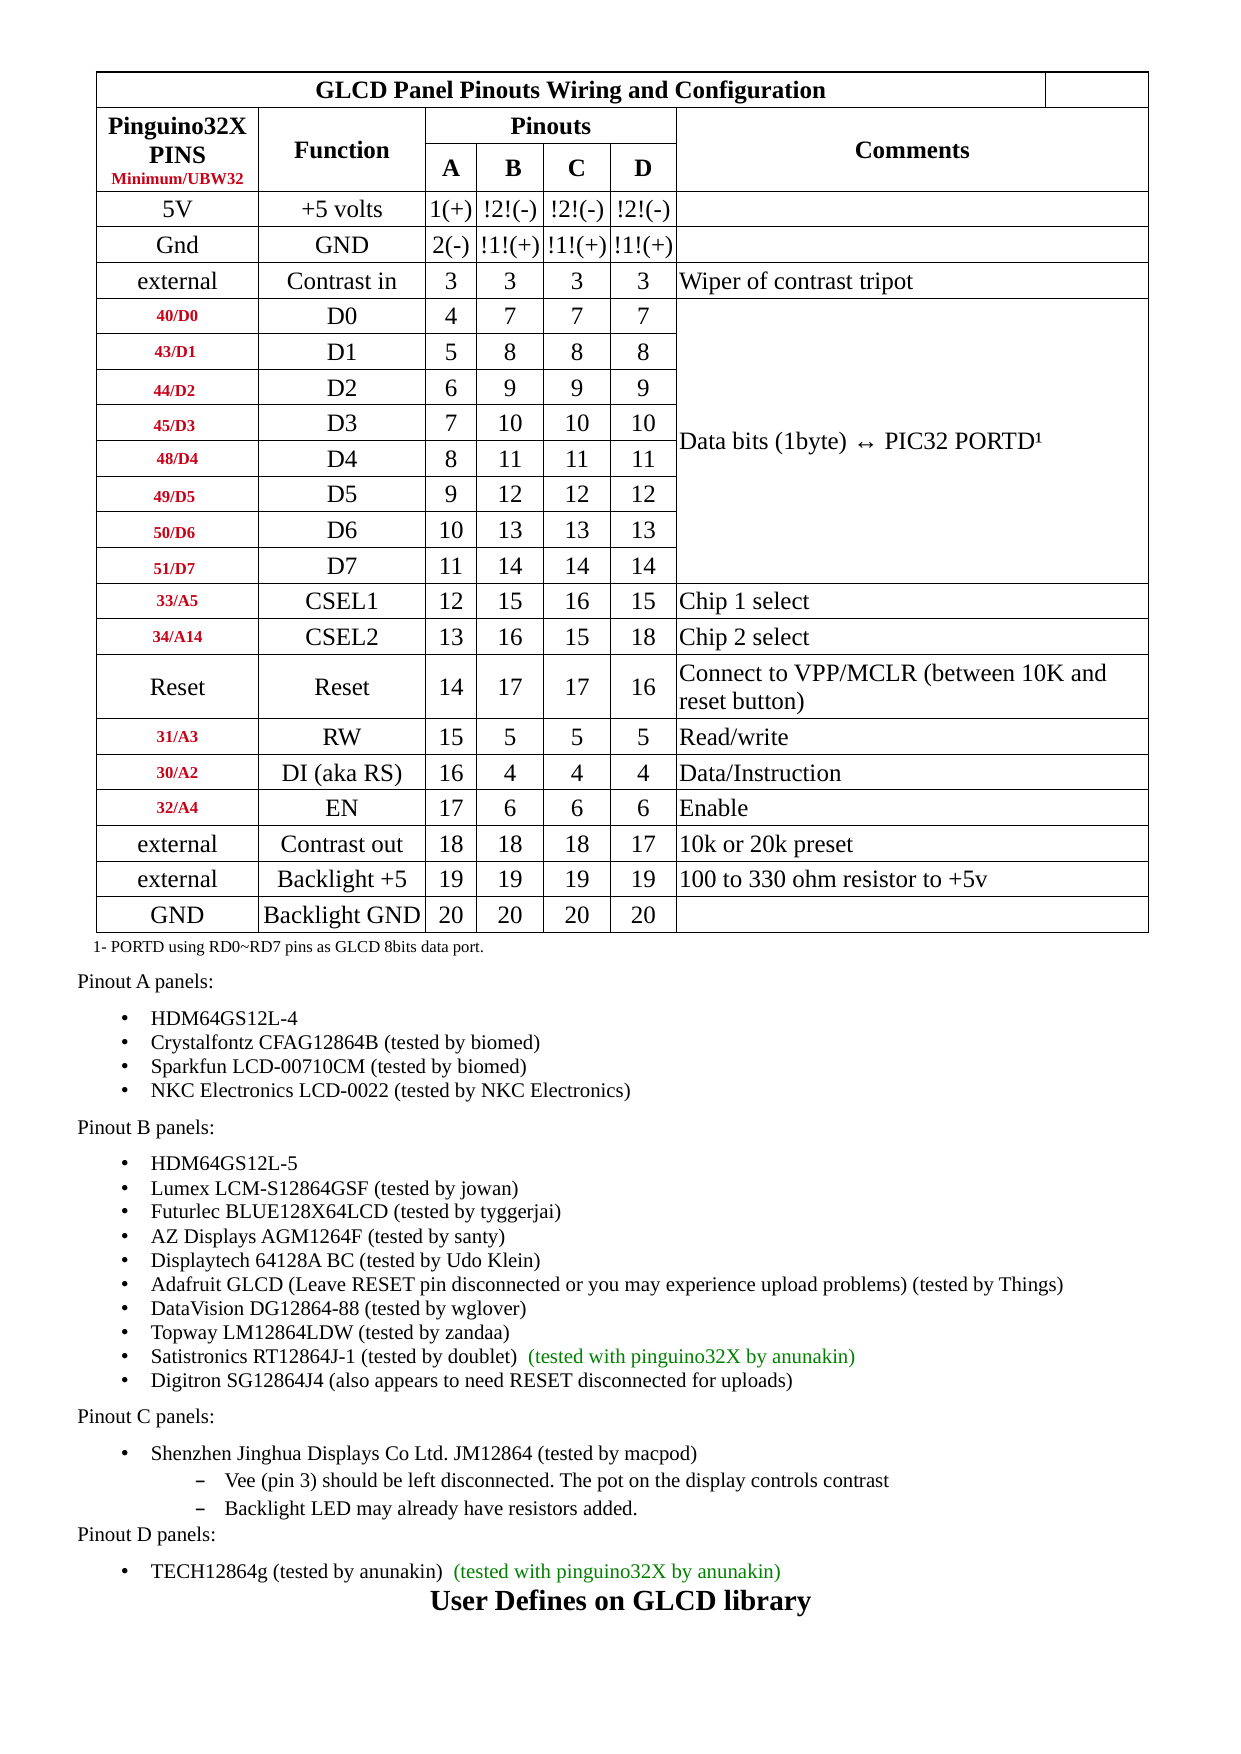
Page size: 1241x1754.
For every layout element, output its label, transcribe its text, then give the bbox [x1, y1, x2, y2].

table_cell 17 [544, 655, 610, 718]
list DataVision DG12864-88 (tested by wglover) [121, 1296, 1164, 1320]
table_cell 11 [477, 441, 543, 476]
table_cell external [97, 263, 258, 297]
table_cell D1 [259, 334, 425, 369]
list Sparkfun LCD-00710CM (tested by biomed) [121, 1054, 1164, 1078]
table_cell 4 [611, 755, 676, 789]
table_cell 16 [544, 584, 610, 618]
table_cell 9 [544, 370, 610, 404]
table_cell D6 [259, 512, 425, 547]
list Futurlec BLUE128X64LCD (tested by tyggerjai) [121, 1199, 1164, 1223]
table_cell !2!(-) [611, 192, 676, 226]
table_cell B [477, 144, 543, 191]
table_cell 17 [426, 790, 476, 825]
table_cell 17 [611, 826, 676, 861]
table_header [1046, 73, 1148, 107]
list TECH12864g (tested by anunakin) (tested with pinguino32X by anunakin) [121, 1558, 1164, 1583]
table_cell 3 [426, 263, 476, 297]
table_cell Backlight GND [259, 897, 425, 932]
table_cell !1!(+) [611, 227, 676, 262]
table_cell 20 [544, 897, 610, 932]
table_cell [677, 897, 1148, 932]
table_cell D4 [259, 441, 425, 476]
table_cell 12 [544, 477, 610, 511]
table_cell 5 [544, 719, 610, 754]
table_cell 40/D0 [97, 299, 258, 333]
table_cell 13 [426, 619, 476, 654]
table_cell 6 [611, 790, 676, 825]
table_cell 13 [544, 512, 610, 547]
table_cell Read/write [677, 719, 1148, 754]
list Vee (pin 3) should be left disconnected. The pot on the display controls contrast [195, 1465, 1164, 1493]
table_cell 18 [611, 619, 676, 654]
table_cell 9 [611, 370, 676, 404]
table_cell 19 [426, 862, 476, 896]
table_cell Contrast out [259, 826, 425, 861]
text Pinout C panels: [77, 1404, 1164, 1428]
list Crystalfontz CFAG12864B (tested by biomed) [121, 1030, 1164, 1054]
text User Defines on GLCD library [77, 1583, 1164, 1616]
table_cell D [611, 144, 676, 191]
text Pinout A panels: [77, 969, 1164, 993]
table_cell 19 [611, 862, 676, 896]
table_cell 3 [477, 263, 543, 297]
list Backlight LED may already have resistors added. [195, 1493, 1164, 1522]
text Pinout D panels: [77, 1522, 1164, 1546]
table_cell Comments [677, 108, 1148, 191]
table_cell 34/A14 [97, 619, 258, 654]
list Displaytech 64128A BC (tested by Udo Klein) [121, 1248, 1164, 1272]
table_cell 12 [477, 477, 543, 511]
table_cell 5 [426, 334, 476, 369]
table_cell 20 [426, 897, 476, 932]
table_cell 15 [544, 619, 610, 654]
text Pinout B panels: [77, 1115, 1164, 1139]
table_cell Contrast in [259, 263, 425, 297]
table_cell 11 [426, 548, 476, 582]
list HDM64GS12L-5 [121, 1151, 1164, 1175]
table_cell Function [259, 108, 425, 191]
table_cell 12 [611, 477, 676, 511]
table_cell !1!(+) [544, 227, 610, 262]
table_cell 20 [611, 897, 676, 932]
table_cell Backlight +5 [259, 862, 425, 896]
table_cell Chip 1 select [677, 584, 1148, 618]
table_cell 7 [477, 299, 543, 333]
table_cell !2!(-) [544, 192, 610, 226]
table_cell 14 [426, 655, 476, 718]
table_cell EN [259, 790, 425, 825]
table_cell !2!(-) [477, 192, 543, 226]
table_cell 19 [477, 862, 543, 896]
table_cell 19 [544, 862, 610, 896]
table_cell Gnd [97, 227, 258, 262]
table_cell 7 [544, 299, 610, 333]
table_cell 43/D1 [97, 334, 258, 369]
table_cell 16 [426, 755, 476, 789]
table_cell Data bits (1byte) ↔ PIC32 PORTD¹ [677, 299, 1148, 582]
table_cell 17 [477, 655, 543, 718]
table_cell !1!(+) [477, 227, 543, 262]
table_cell [677, 192, 1148, 226]
table_cell 7 [426, 405, 476, 440]
list AZ Displays AGM1264F (tested by santy) [121, 1223, 1164, 1248]
table_cell CSEL2 [259, 619, 425, 654]
table_cell [677, 227, 1148, 262]
table_cell 11 [611, 441, 676, 476]
table_cell A [426, 144, 476, 191]
table_cell 100 to 330 ohm resistor to +5v [677, 862, 1148, 896]
table_cell Reset [259, 655, 425, 718]
table_cell 15 [611, 584, 676, 618]
table_cell 3 [544, 263, 610, 297]
table_cell 48/D4 [97, 441, 258, 476]
table_cell 6 [477, 790, 543, 825]
table_cell 18 [544, 826, 610, 861]
table_cell 12 [426, 584, 476, 618]
table_cell 4 [544, 755, 610, 789]
table_cell Pinouts [426, 108, 676, 143]
list Topway LM12864LDW (tested by zandaa) [121, 1320, 1164, 1344]
table_cell 51/D7 [97, 548, 258, 582]
table_cell 14 [477, 548, 543, 582]
table_cell 5V [97, 192, 258, 226]
table_cell 14 [611, 548, 676, 582]
table_cell 4 [477, 755, 543, 789]
table_header GLCD Panel Pinouts Wiring and Configuration [97, 73, 1045, 107]
table_cell 11 [544, 441, 610, 476]
table_cell 7 [611, 299, 676, 333]
table_cell D5 [259, 477, 425, 511]
table_cell D7 [259, 548, 425, 582]
table_cell 45/D3 [97, 405, 258, 440]
table_cell 10 [477, 405, 543, 440]
table_cell 6 [544, 790, 610, 825]
table_cell 4 [426, 299, 476, 333]
table_cell Wiper of contrast tripot [677, 263, 1148, 297]
table_cell 9 [426, 477, 476, 511]
table_cell 18 [477, 826, 543, 861]
table_cell Chip 2 select [677, 619, 1148, 654]
table_cell Enable [677, 790, 1148, 825]
table_cell 30/A2 [97, 755, 258, 789]
table_cell 10 [611, 405, 676, 440]
table_cell 49/D5 [97, 477, 258, 511]
list Adafruit GLCD (Leave RESET pin disconnected or you may experience upload problems) (tested by Things) [121, 1272, 1164, 1296]
table_cell Data/Instruction [677, 755, 1148, 789]
table_cell CSEL1 [259, 584, 425, 618]
table_cell D2 [259, 370, 425, 404]
table_cell GND [97, 897, 258, 932]
table_cell 14 [544, 548, 610, 582]
table_cell 13 [611, 512, 676, 547]
table_cell Reset [97, 655, 258, 718]
table_cell 5 [477, 719, 543, 754]
table_cell 33/A5 [97, 584, 258, 618]
list NKC Electronics LCD-0022 (tested by NKC Electronics) [121, 1078, 1164, 1102]
table_cell 18 [426, 826, 476, 861]
table_cell external [97, 862, 258, 896]
table_cell 16 [477, 619, 543, 654]
table_cell 9 [477, 370, 543, 404]
list Digitron SG12864J4 (also appears to need RESET disconnected for uploads) [121, 1368, 1164, 1392]
table_cell 5 [611, 719, 676, 754]
table_cell 44/D2 [97, 370, 258, 404]
table_cell C [544, 144, 610, 191]
table_cell D0 [259, 299, 425, 333]
table_cell 10k or 20k preset [677, 826, 1148, 861]
list Lumex LCM-S12864GSF (tested by jowan) [121, 1175, 1164, 1199]
table_cell DI (aka RS) [259, 755, 425, 789]
table_cell 15 [477, 584, 543, 618]
table_cell 32/A4 [97, 790, 258, 825]
table_cell 15 [426, 719, 476, 754]
table_cell external [97, 826, 258, 861]
table_cell 50/D6 [97, 512, 258, 547]
table_cell 3 [611, 263, 676, 297]
table_cell 31/A3 [97, 719, 258, 754]
text 1- PORTD using RD0~RD7 pins as GLCD 8bits data port. [77, 933, 1164, 957]
list Satistronics RT12864J-1 (tested by doublet) (tested with pinguino32X by anunakin) [121, 1344, 1164, 1368]
table_cell 6 [426, 370, 476, 404]
table_cell 10 [426, 512, 476, 547]
list Shenzhen Jinghua Displays Co Ltd. JM12864 (tested by macpod) [121, 1441, 1164, 1465]
table_cell Pinguino32X PINS Minimum/UBW32 [97, 108, 258, 191]
table_cell 2(-) [426, 227, 476, 262]
table_cell D3 [259, 405, 425, 440]
table_cell 13 [477, 512, 543, 547]
table_cell 1(+) [426, 192, 476, 226]
table_cell 8 [477, 334, 543, 369]
table_cell GND [259, 227, 425, 262]
table_cell RW [259, 719, 425, 754]
list HDM64GS12L-4 [121, 1006, 1164, 1030]
table_cell 16 [611, 655, 676, 718]
table_cell 8 [544, 334, 610, 369]
table_cell 8 [611, 334, 676, 369]
table_cell 10 [544, 405, 610, 440]
table_cell 20 [477, 897, 543, 932]
table_cell Connect to VPP/MCLR (between 10K and reset button) [677, 655, 1148, 718]
table_cell 8 [426, 441, 476, 476]
table_cell +5 volts [259, 192, 425, 226]
